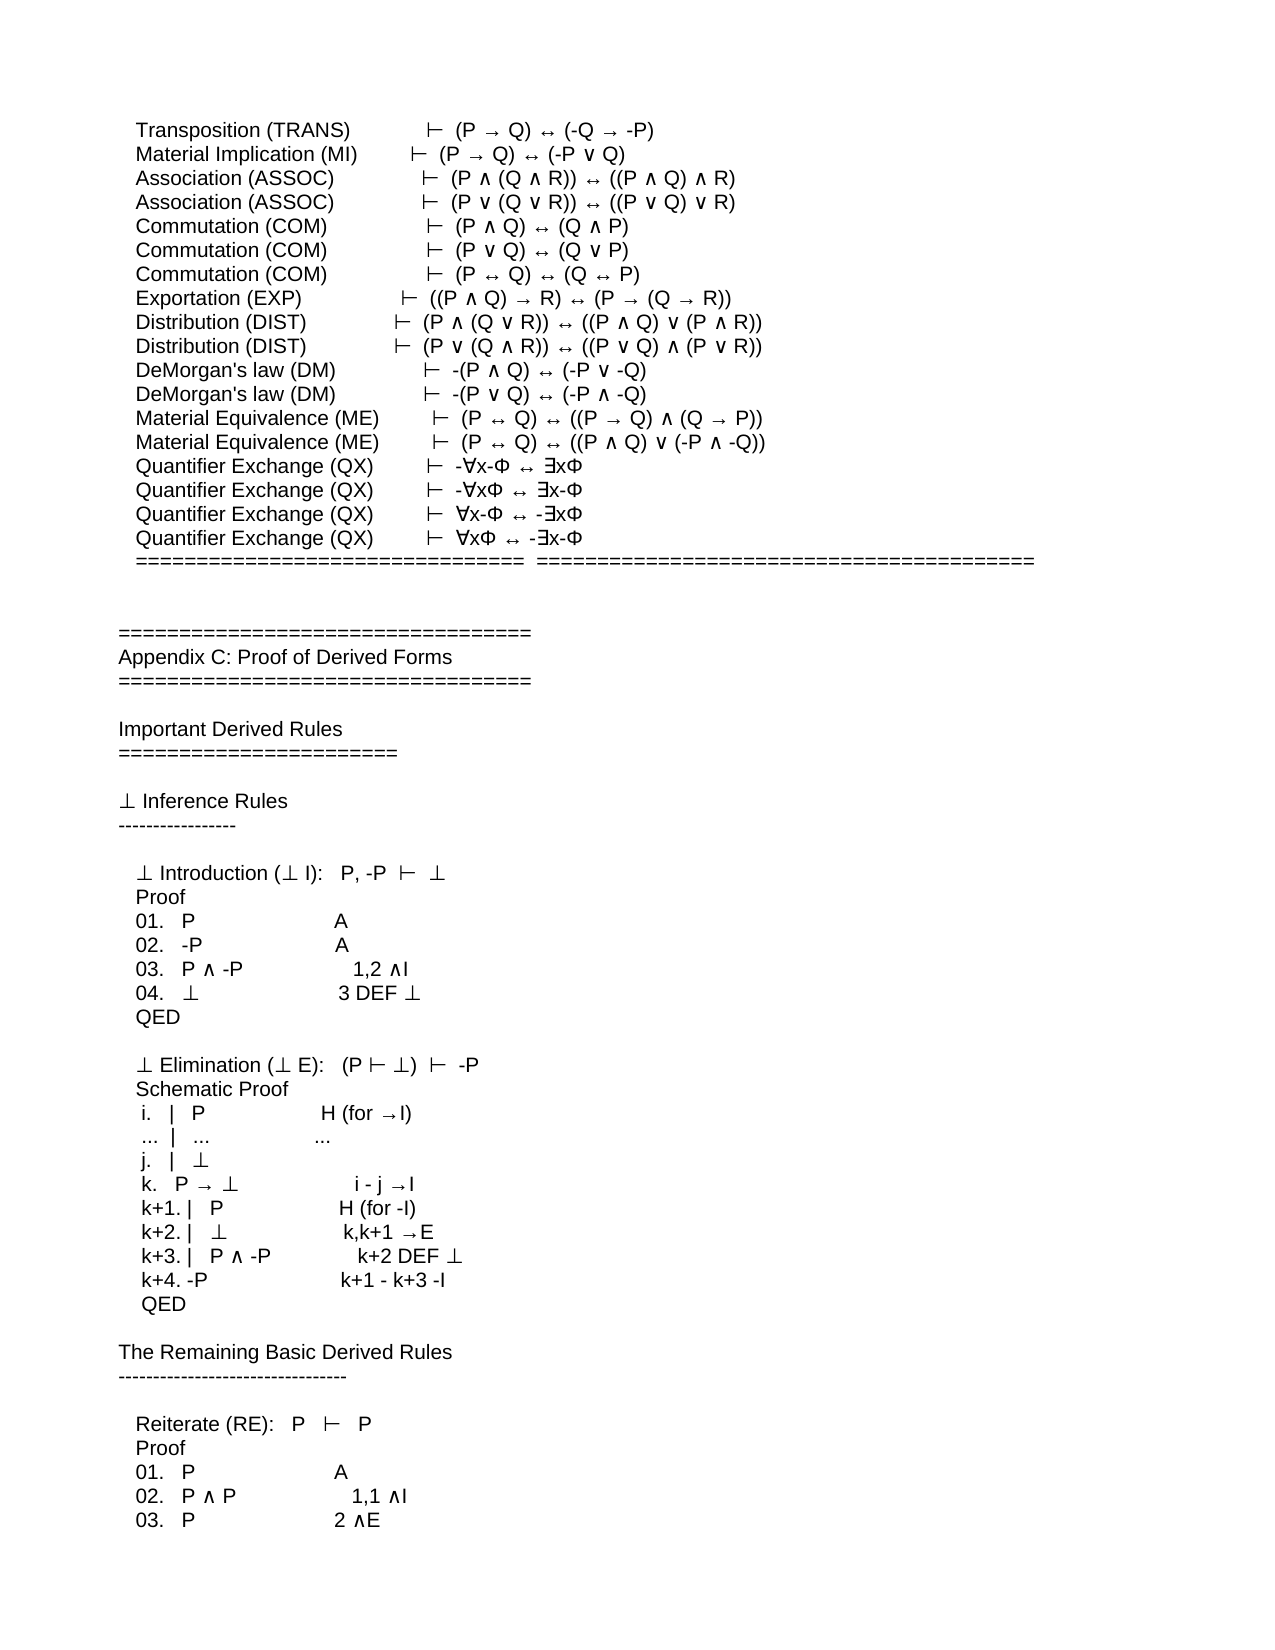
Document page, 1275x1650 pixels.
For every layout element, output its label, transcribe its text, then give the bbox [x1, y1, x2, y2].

text 02. P ∧ P 1,1 ∧I [118, 1484, 1157, 1508]
text Appendix C: Proof of Derived Forms [118, 645, 1157, 669]
text ================================== [118, 669, 1157, 693]
text Distribution (DIST) ⊢ (P ∨ (Q ∧ R)) ↔ ((P ∨ Q) ∧ (P ∨ R)) [118, 334, 1157, 358]
text Important Derived Rules [118, 717, 1157, 741]
text ⊥ Elimination (⊥ E): (P ⊢ ⊥) ⊢ -P [118, 1052, 1157, 1076]
text ----------------- [118, 813, 1157, 837]
text j. | ⊥ [118, 1148, 1157, 1172]
text ... | ... ... [118, 1124, 1157, 1148]
text DeMorgan's law (DM) ⊢ -(P ∨ Q) ↔ (-P ∧ -Q) [118, 382, 1157, 406]
text --------------------------------- [118, 1364, 1157, 1388]
text k+4. -P k+1 - k+3 -I [118, 1268, 1157, 1292]
text QED [118, 1292, 1157, 1316]
text DeMorgan's law (DM) ⊢ -(P ∧ Q) ↔ (-P ∨ -Q) [118, 358, 1157, 382]
text Quantifier Exchange (QX) ⊢ -∀x-Φ ↔ ∃xΦ [118, 453, 1157, 477]
text 01. P A [118, 909, 1157, 933]
text Proof [118, 885, 1157, 909]
text Association (ASSOC) ⊢ (P ∨ (Q ∨ R)) ↔ ((P ∨ Q) ∨ R) [118, 190, 1157, 214]
text 02. -P A [118, 933, 1157, 957]
text Proof [118, 1436, 1157, 1460]
text Exportation (EXP) ⊢ ((P ∧ Q) → R) ↔ (P → (Q → R)) [118, 286, 1157, 310]
text Transposition (TRANS) ⊢ (P → Q) ↔ (-Q → -P) [118, 118, 1157, 142]
text 03. P ∧ -P 1,2 ∧I [118, 957, 1157, 981]
text k+2. | ⊥ k,k+1 →E [118, 1220, 1157, 1244]
text 03. P 2 ∧E [118, 1508, 1157, 1532]
text ⊥ Introduction (⊥ I): P, -P ⊢ ⊥ [118, 861, 1157, 885]
text Quantifier Exchange (QX) ⊢ ∀x-Φ ↔ -∃xΦ [118, 501, 1157, 525]
text k. P → ⊥ i - j →I [118, 1172, 1157, 1196]
text ⊥ Inference Rules [118, 789, 1157, 813]
text ================================== [118, 621, 1157, 645]
text 01. P A [118, 1460, 1157, 1484]
text Material Implication (MI) ⊢ (P → Q) ↔ (-P ∨ Q) [118, 142, 1157, 166]
text QED [118, 1004, 1157, 1028]
text Material Equivalence (ME) ⊢ (P ↔ Q) ↔ ((P ∧ Q) ∨ (-P ∧ -Q)) [118, 429, 1157, 453]
text Schematic Proof [118, 1076, 1157, 1100]
text i. | P H (for →I) [118, 1100, 1157, 1124]
text ================================ ========================================= [118, 549, 1157, 573]
text ======================= [118, 741, 1157, 765]
text Quantifier Exchange (QX) ⊢ ∀xΦ ↔ -∃x-Φ [118, 525, 1157, 549]
text k+3. | P ∧ -P k+2 DEF ⊥ [118, 1244, 1157, 1268]
text k+1. | P H (for -I) [118, 1196, 1157, 1220]
text Distribution (DIST) ⊢ (P ∧ (Q ∨ R)) ↔ ((P ∧ Q) ∨ (P ∧ R)) [118, 310, 1157, 334]
text Commutation (COM) ⊢ (P ↔ Q) ↔ (Q ↔ P) [118, 262, 1157, 286]
text Commutation (COM) ⊢ (P ∧ Q) ↔ (Q ∧ P) [118, 214, 1157, 238]
text Commutation (COM) ⊢ (P ∨ Q) ↔ (Q ∨ P) [118, 238, 1157, 262]
text Reiterate (RE): P ⊢ P [118, 1412, 1157, 1436]
text Association (ASSOC) ⊢ (P ∧ (Q ∧ R)) ↔ ((P ∧ Q) ∧ R) [118, 166, 1157, 190]
text 04. ⊥ 3 DEF ⊥ [118, 981, 1157, 1004]
text Quantifier Exchange (QX) ⊢ -∀xΦ ↔ ∃x-Φ [118, 477, 1157, 501]
text Material Equivalence (ME) ⊢ (P ↔ Q) ↔ ((P → Q) ∧ (Q → P)) [118, 406, 1157, 429]
text The Remaining Basic Derived Rules [118, 1340, 1157, 1364]
